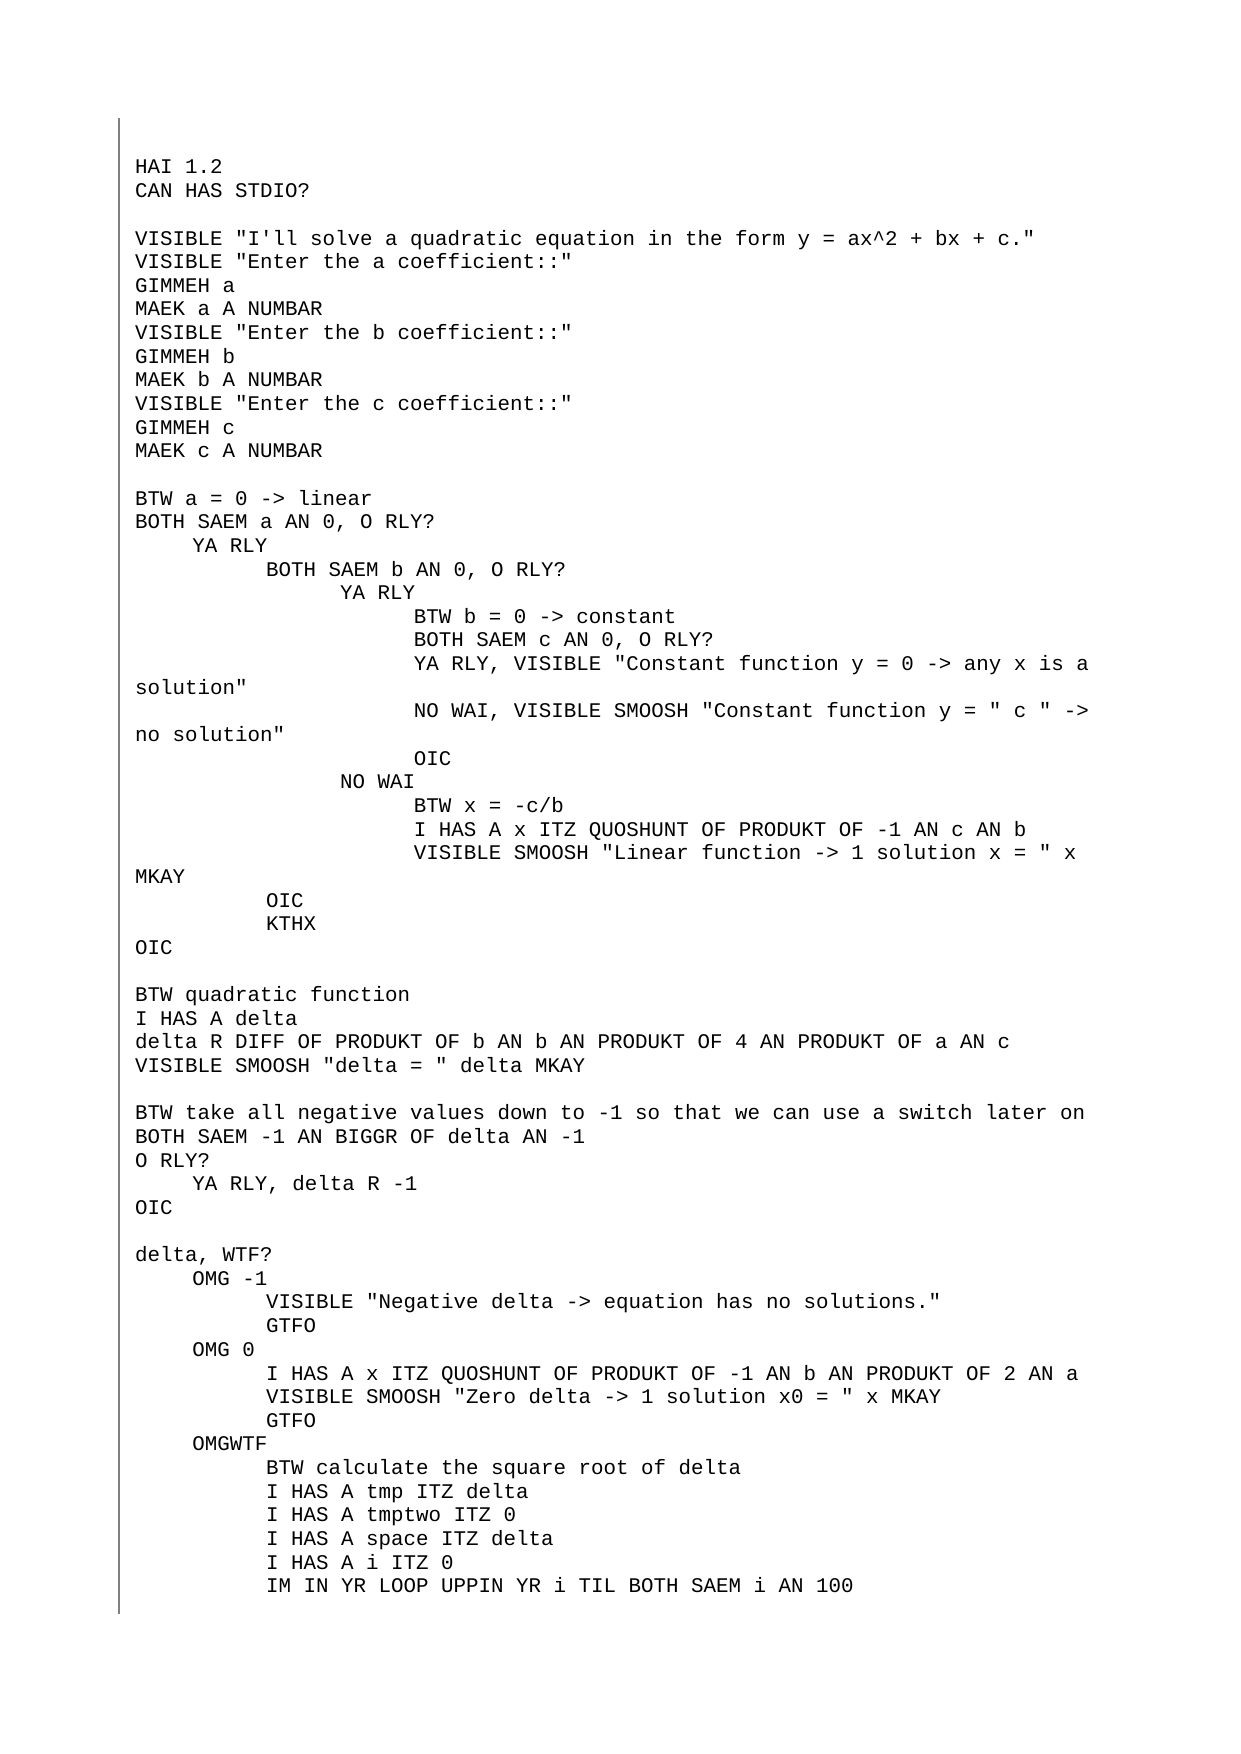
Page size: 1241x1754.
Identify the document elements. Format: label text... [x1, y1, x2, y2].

text BOTH SAEM c AN 0, O RLY? [120, 629, 1122, 653]
text GTFO [120, 1315, 1122, 1339]
text I HAS A delta [120, 1008, 1122, 1031]
text OIC [120, 748, 1122, 771]
text VISIBLE SMOOSH "Linear function -> 1 solution x = " x MKAY [120, 842, 1122, 889]
text VISIBLE "Enter the b coefficient::" [120, 322, 1122, 346]
text BTW a = 0 -> linear [120, 488, 1122, 511]
text BTW b = 0 -> constant [120, 606, 1122, 629]
text I HAS A x ITZ QUOSHUNT OF PRODUKT OF -1 AN b AN PRODUKT OF 2 AN a [120, 1362, 1122, 1386]
text GIMMEH a [120, 275, 1122, 298]
text YA RLY [120, 582, 1122, 606]
text VISIBLE "I'll solve a quadratic equation in the form y = ax^2 + bx + c." [120, 227, 1122, 251]
text VISIBLE SMOOSH "Zero delta -> 1 solution x0 = " x MKAY [120, 1386, 1122, 1410]
text YA RLY, VISIBLE "Constant function y = 0 -> any x is a solution" [120, 653, 1122, 700]
text OIC [120, 1197, 1122, 1221]
text YA RLY [120, 535, 1122, 558]
text VISIBLE "Negative delta -> equation has no solutions." [120, 1292, 1122, 1315]
text OIC [120, 889, 1122, 913]
text YA RLY, delta R -1 [120, 1173, 1122, 1197]
text NO WAI, VISIBLE SMOOSH "Constant function y = " c " -> no solution" [120, 700, 1122, 748]
text O RLY? [120, 1150, 1122, 1173]
text OIC [120, 937, 1122, 961]
text GTFO [120, 1410, 1122, 1433]
text MAEK a A NUMBAR [120, 298, 1122, 322]
text MAEK c A NUMBAR [120, 440, 1122, 464]
text delta R DIFF OF PRODUKT OF b AN b AN PRODUKT OF 4 AN PRODUKT OF a AN c [120, 1031, 1122, 1055]
text BTW calculate the square root of delta [120, 1457, 1122, 1481]
text GIMMEH c [120, 417, 1122, 440]
text I HAS A i ITZ 0 [120, 1552, 1122, 1575]
text BTW x = -c/b [120, 795, 1122, 819]
text BTW take all negative values down to -1 so that we can use a switch later on [120, 1102, 1122, 1126]
text BOTH SAEM -1 AN BIGGR OF delta AN -1 [120, 1126, 1122, 1150]
text VISIBLE "Enter the c coefficient::" [120, 393, 1122, 417]
text I HAS A space ITZ delta [120, 1528, 1122, 1552]
text KTHX [120, 913, 1122, 937]
text BOTH SAEM a AN 0, O RLY? [120, 511, 1122, 535]
text HAI 1.2 [120, 157, 1122, 180]
text I HAS A tmptwo ITZ 0 [120, 1504, 1122, 1528]
text VISIBLE "Enter the a coefficient::" [120, 251, 1122, 275]
text OMG 0 [120, 1339, 1122, 1362]
text I HAS A x ITZ QUOSHUNT OF PRODUKT OF -1 AN c AN b [120, 819, 1122, 842]
text BOTH SAEM b AN 0, O RLY? [120, 558, 1122, 582]
text IM IN YR LOOP UPPIN YR i TIL BOTH SAEM i AN 100 [120, 1575, 1122, 1614]
text OMG -1 [120, 1268, 1122, 1292]
text OMGWTF [120, 1433, 1122, 1457]
text I HAS A tmp ITZ delta [120, 1481, 1122, 1504]
text CAN HAS STDIO? [120, 180, 1122, 204]
text VISIBLE SMOOSH "delta = " delta MKAY [120, 1055, 1122, 1079]
text MAEK b A NUMBAR [120, 369, 1122, 393]
text delta, WTF? [120, 1244, 1122, 1268]
text NO WAI [120, 771, 1122, 795]
text BTW quadratic function [120, 984, 1122, 1008]
text GIMMEH b [120, 346, 1122, 369]
